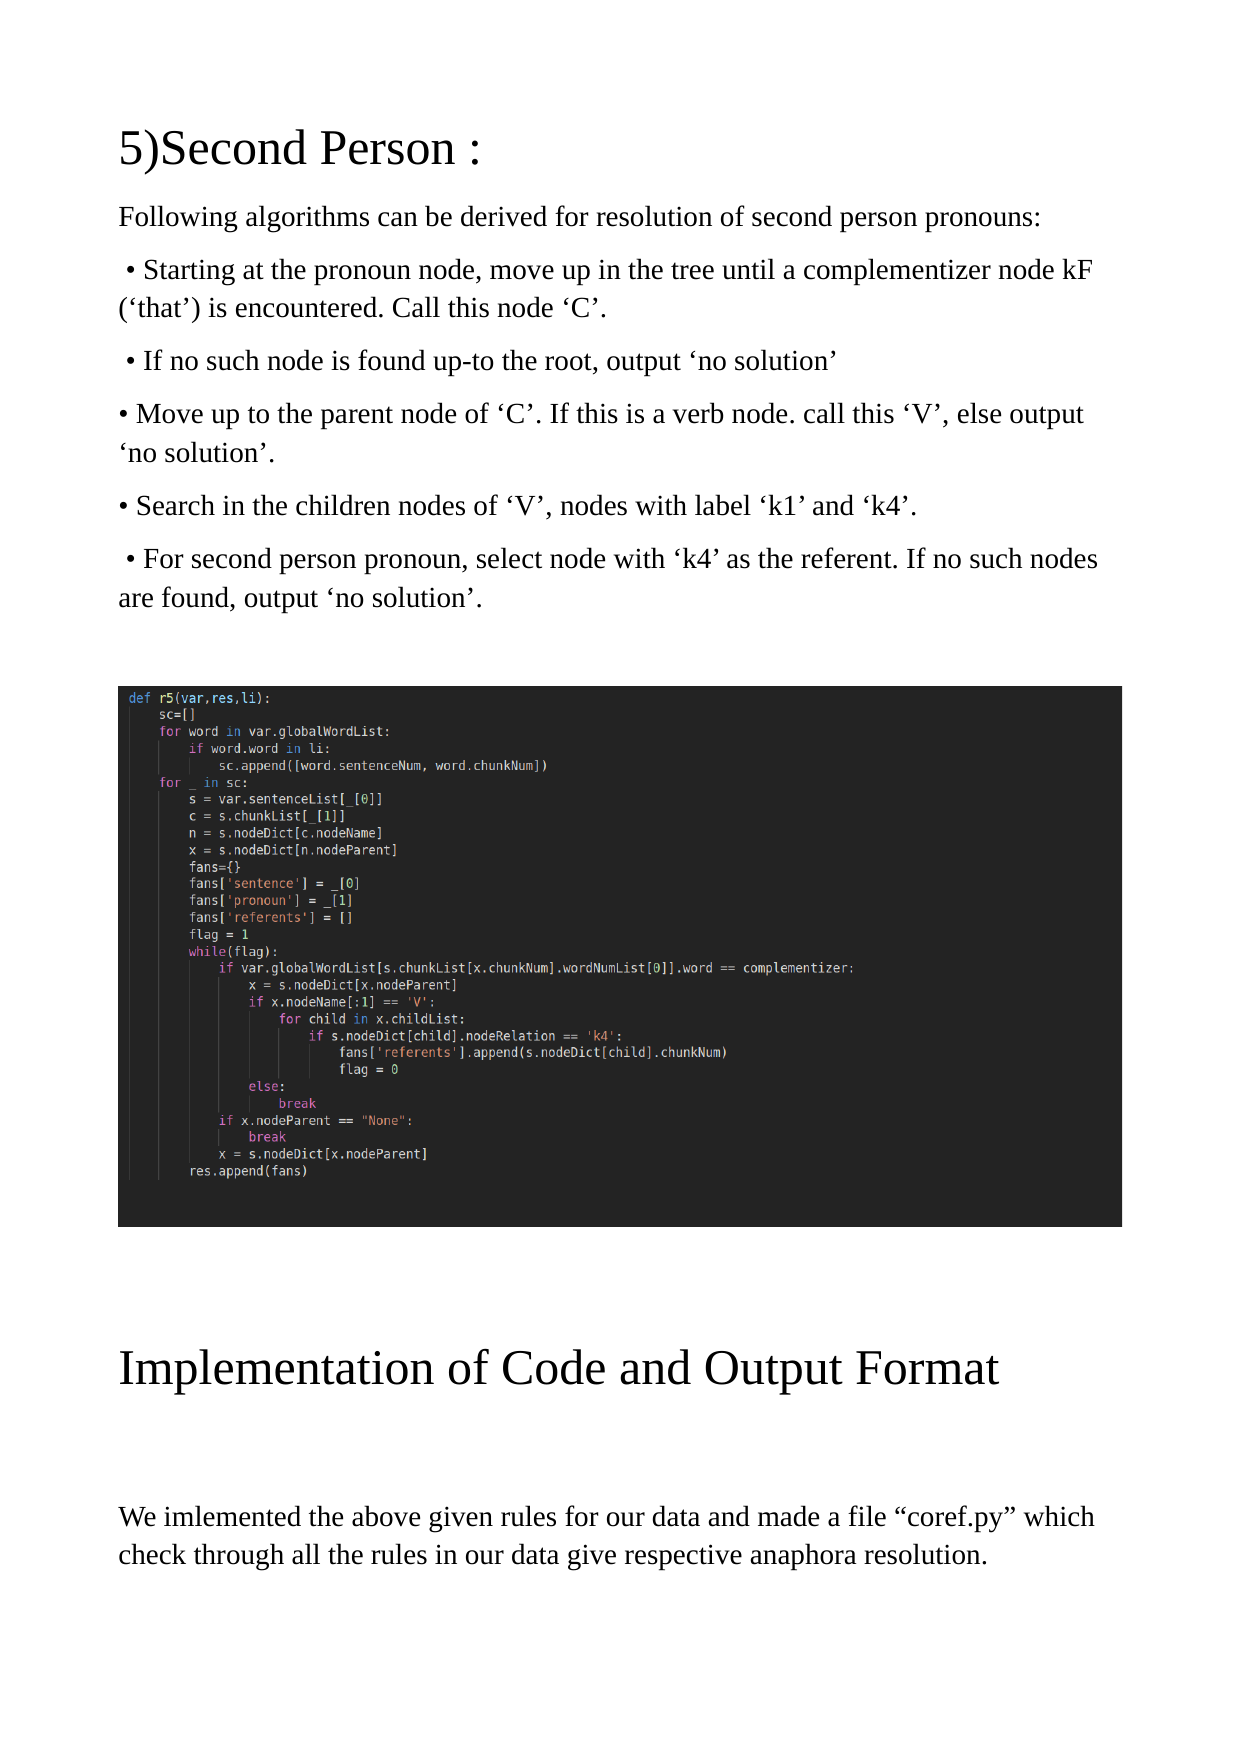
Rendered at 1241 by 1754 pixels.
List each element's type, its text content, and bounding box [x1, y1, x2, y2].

text 5)Second Person : [118, 118, 1122, 176]
text Implementation of Code and Output Format [118, 1337, 1122, 1395]
picture [118, 686, 1123, 1227]
text • For second person pronoun, select node with ‘k4’ as the referent. If no such nodes are found, output ‘no solution’. [118, 541, 1122, 613]
text • Starting at the pronoun node, move up in the tree until a complementizer node kF (‘that’) is encountered. Call this node ‘C’. [118, 252, 1122, 324]
text We imlemented the above given rules for our data and made a file “coref.py” which check through all the rules in our data give respective anaphora resolution. [118, 1499, 1122, 1571]
text • Move up to the parent node of ‘C’. If this is a verb node. call this ‘V’, else output ‘no solution’. [118, 397, 1122, 469]
text • Search in the children nodes of ‘V’, nodes with label ‘k1’ and ‘k4’. [118, 488, 1122, 522]
text • If no such node is found up-to the root, output ‘no solution’ [118, 343, 1122, 377]
text Following algorithms can be derived for resolution of second person pronouns: [118, 199, 1122, 232]
